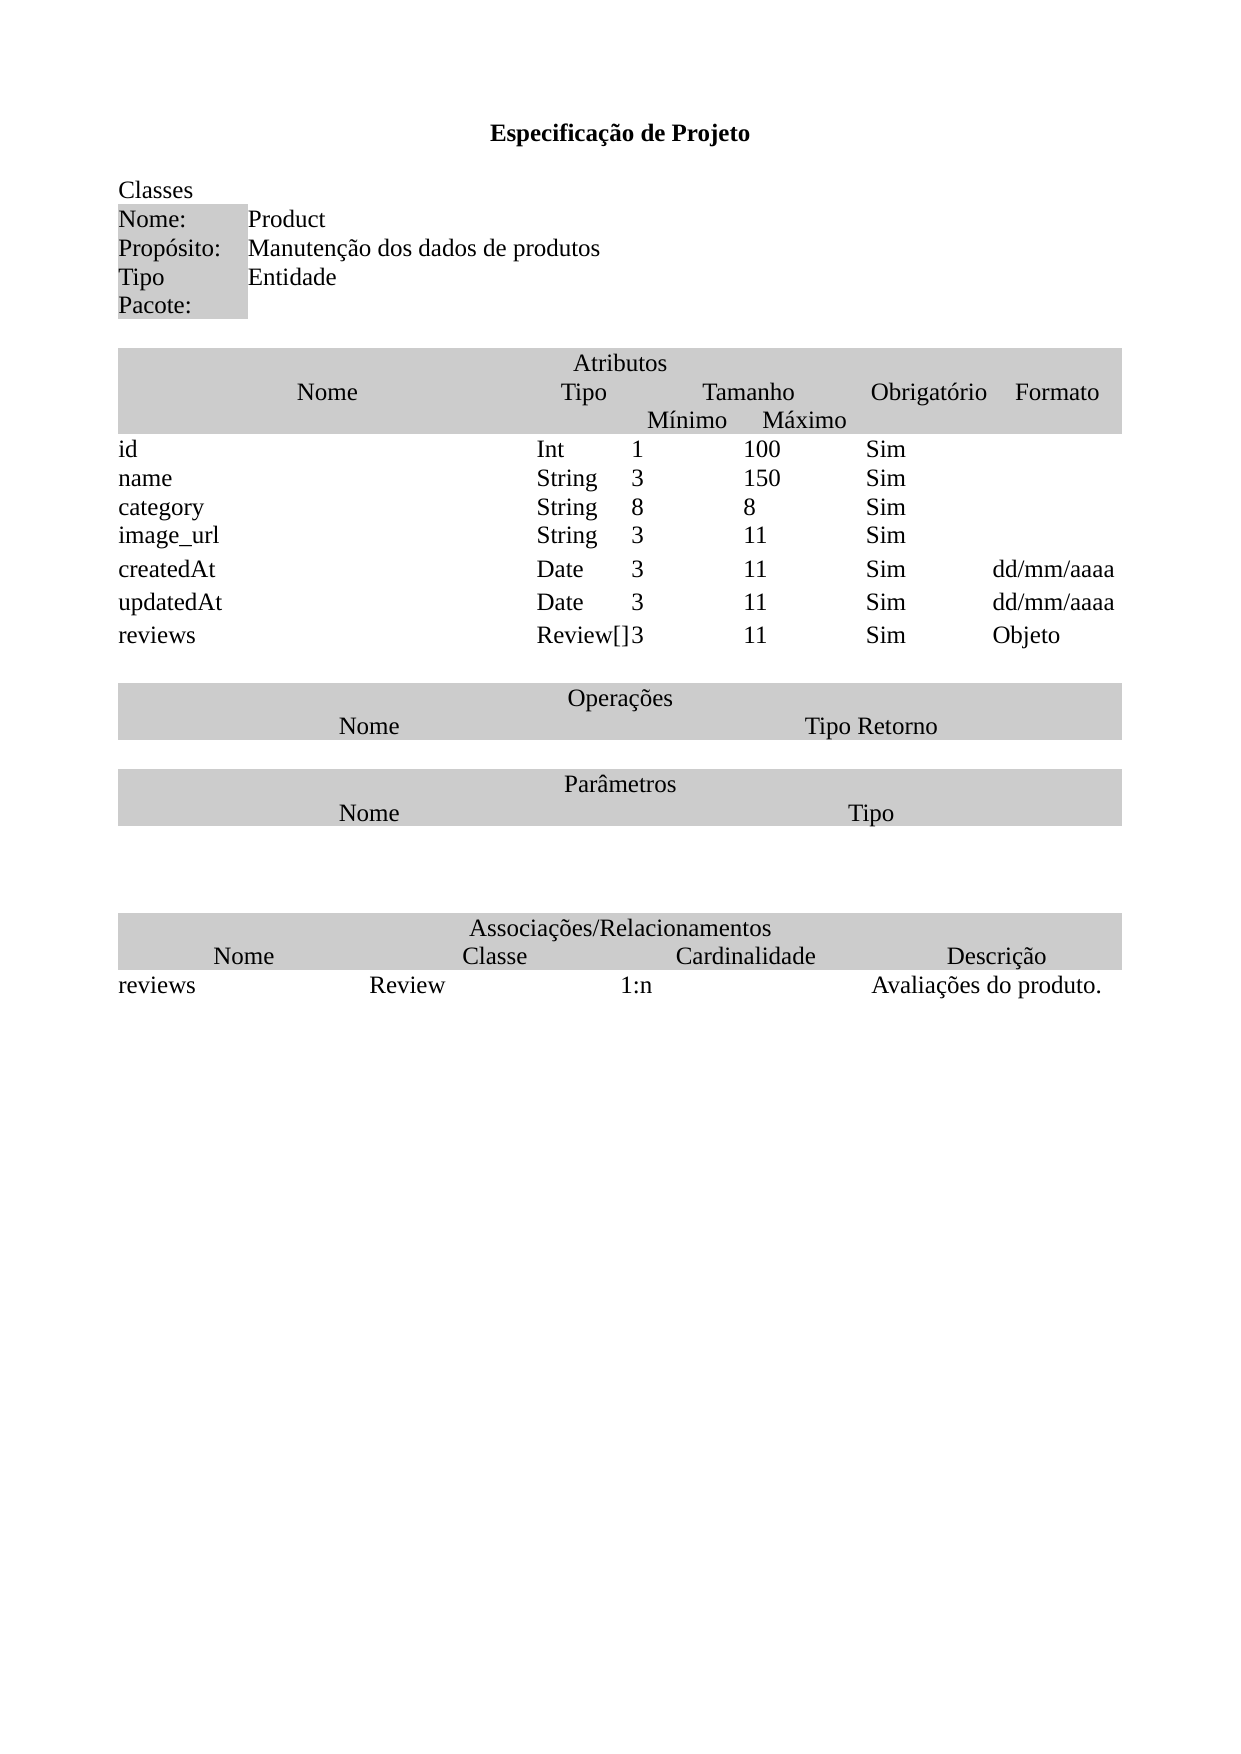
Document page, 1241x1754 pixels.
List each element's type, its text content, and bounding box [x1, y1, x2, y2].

table_cell [620, 999, 871, 1028]
text Classes [118, 176, 1122, 204]
table_cell Sim [866, 463, 992, 492]
table_header 11 [743, 621, 866, 654]
table_header Nome [118, 941, 369, 970]
table_header createdAt [118, 554, 536, 587]
table_header Tamanho [631, 377, 866, 406]
table_cell [992, 521, 1122, 554]
table_cell 1 [631, 434, 743, 463]
table_header 3 [631, 554, 743, 587]
table_cell Int [536, 434, 631, 463]
table_cell [248, 291, 1122, 319]
table_header 11 [743, 587, 866, 621]
table_cell [992, 492, 1122, 521]
table_cell [871, 999, 1122, 1028]
table_cell 1:n [620, 970, 871, 999]
table_header Review[] [536, 621, 631, 654]
table_header [620, 826, 1122, 855]
table_cell id [118, 434, 536, 463]
table_header Nome: [118, 204, 248, 233]
table_cell [369, 999, 620, 1028]
table_cell Entidade [248, 262, 1122, 291]
table_header Product [248, 204, 1122, 233]
table_header Nome [118, 711, 620, 740]
table_header [620, 740, 1122, 769]
table_cell String [536, 521, 631, 554]
table_header 3 [631, 587, 743, 621]
table_cell 8 [631, 492, 743, 521]
table_cell 150 [743, 463, 866, 492]
table_header Obrigatório [866, 377, 992, 434]
table_header Sim [866, 621, 992, 654]
table_header [118, 855, 620, 884]
table_cell Máximo [743, 406, 866, 434]
table_header dd/mm/aaaa [992, 554, 1122, 587]
table_header Formato [992, 377, 1122, 434]
table_cell reviews [118, 970, 369, 999]
table_cell Manutenção dos dados de produtos [248, 233, 1122, 262]
table_header Tipo Retorno [620, 711, 1122, 740]
table_header Cardinalidade [620, 941, 871, 970]
table_cell 8 [743, 492, 866, 521]
table_header Parâmetros [118, 769, 1122, 798]
table_header updatedAt [118, 587, 536, 621]
table_header reviews [118, 621, 536, 654]
table_cell Pacote: [118, 291, 248, 319]
table_header 3 [631, 621, 743, 654]
table_cell 3 [631, 463, 743, 492]
table_cell Sim [866, 492, 992, 521]
table_header Nome [118, 377, 536, 434]
text Especificação de Projeto [118, 118, 1122, 147]
table_header Descrição [871, 941, 1122, 970]
table_header Tipo [620, 798, 1122, 826]
table_cell [992, 463, 1122, 492]
table_header dd/mm/aaaa [992, 587, 1122, 621]
table_header Sim [866, 554, 992, 587]
table_cell Propósito: [118, 233, 248, 262]
table_header Nome [118, 798, 620, 826]
table_header [118, 826, 620, 855]
table_cell String [536, 463, 631, 492]
table_cell Review [369, 970, 620, 999]
table_cell Avaliações do produto. [871, 970, 1122, 999]
table_header Tipo [536, 377, 631, 434]
table_cell Sim [866, 434, 992, 463]
table_cell name [118, 463, 536, 492]
table_cell 100 [743, 434, 866, 463]
table_cell Sim [866, 521, 992, 554]
table_header Operações [118, 683, 1122, 711]
table_cell [992, 434, 1122, 463]
table_cell image_url [118, 521, 536, 554]
table_header [118, 740, 620, 769]
table_header 11 [743, 554, 866, 587]
table_cell String [536, 492, 631, 521]
table_header Objeto [992, 621, 1122, 654]
table_cell category [118, 492, 536, 521]
table_cell Tipo [118, 262, 248, 291]
table_header Date [536, 554, 631, 587]
table_header Associações/Relacionamentos [118, 913, 1122, 941]
table_header Classe [369, 941, 620, 970]
table_cell Mínimo [631, 406, 743, 434]
table_cell 3 [631, 521, 743, 554]
table_cell 11 [743, 521, 866, 554]
table_header Atributos [118, 348, 1122, 377]
table_header Sim [866, 587, 992, 621]
table_cell [118, 999, 369, 1028]
table_header [620, 855, 1122, 884]
table_header Date [536, 587, 631, 621]
